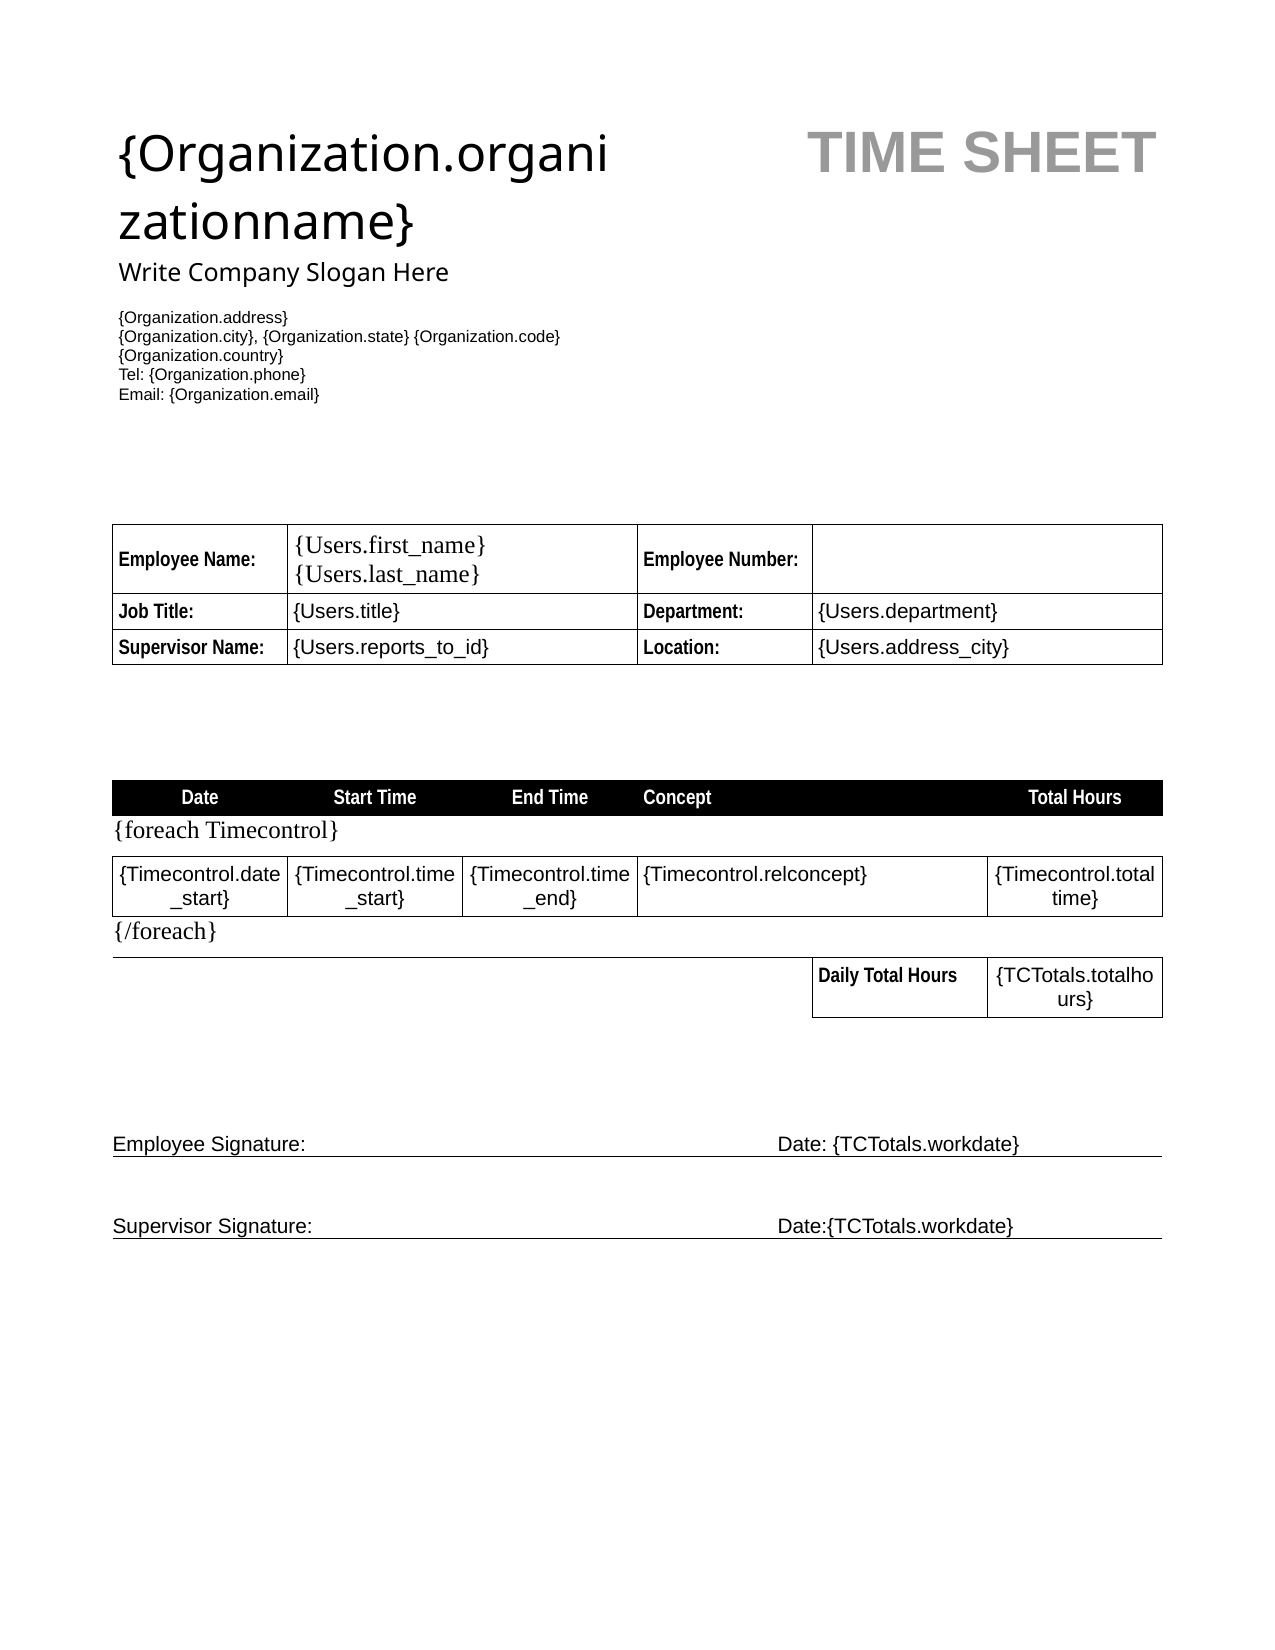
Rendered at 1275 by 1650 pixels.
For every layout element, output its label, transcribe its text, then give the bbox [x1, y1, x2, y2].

table_header {Timecontrol.relconcept} [638, 857, 987, 916]
text {foreach Timecontrol} [112, 816, 1162, 844]
table_header {Timecontrol.time_end} [463, 857, 637, 916]
table_cell {Users.address_city} [813, 630, 1162, 664]
table_header Employee Name: [113, 525, 287, 593]
table_header {Organization.organizationname} Write Company Slogan Here {Organization.address} {Organization.city}, {Organization.state} {Organization.code} {Organization.country} Tel: {Organization.phone} Email: {Organization.email} [113, 113, 637, 409]
table_header [113, 958, 287, 1017]
table_header {TCTotals.totalhours} [988, 958, 1162, 1017]
table_header Daily Total Hours [813, 958, 987, 1017]
table_header Concept [638, 781, 987, 815]
table_header Date [113, 781, 287, 815]
text Employee Signature: Date: {TCTotals.workdate} [112, 1132, 1162, 1157]
table_cell {Users.reports_to_id} [288, 630, 637, 664]
table_cell Location: [638, 630, 812, 664]
table_cell Supervisor Name: [113, 630, 287, 664]
table_header {Users.first_name} {Users.last_name} [288, 525, 637, 593]
table_header Start Time [288, 781, 462, 815]
table_header End Time [463, 781, 637, 815]
table_header [813, 525, 1162, 593]
table_header {Timecontrol.totaltime} [988, 857, 1162, 916]
table_header [288, 958, 462, 1017]
table_header Employee Number: [638, 525, 812, 593]
table_cell Job Title: [113, 594, 287, 629]
table_header [463, 958, 637, 1017]
table_header {Timecontrol.time_start} [288, 857, 462, 916]
table_cell {Users.department} [813, 594, 1162, 629]
table_header [638, 958, 812, 1017]
table_header TIME SHEET [638, 113, 1162, 409]
table_cell Department: [638, 594, 812, 629]
table_cell {Users.title} [288, 594, 637, 629]
text Supervisor Signature: Date:{TCTotals.workdate} [112, 1214, 1162, 1239]
text {/foreach} [112, 917, 1162, 945]
table_header {Timecontrol.date_start} [113, 857, 287, 916]
table_header Total Hours [988, 781, 1162, 815]
